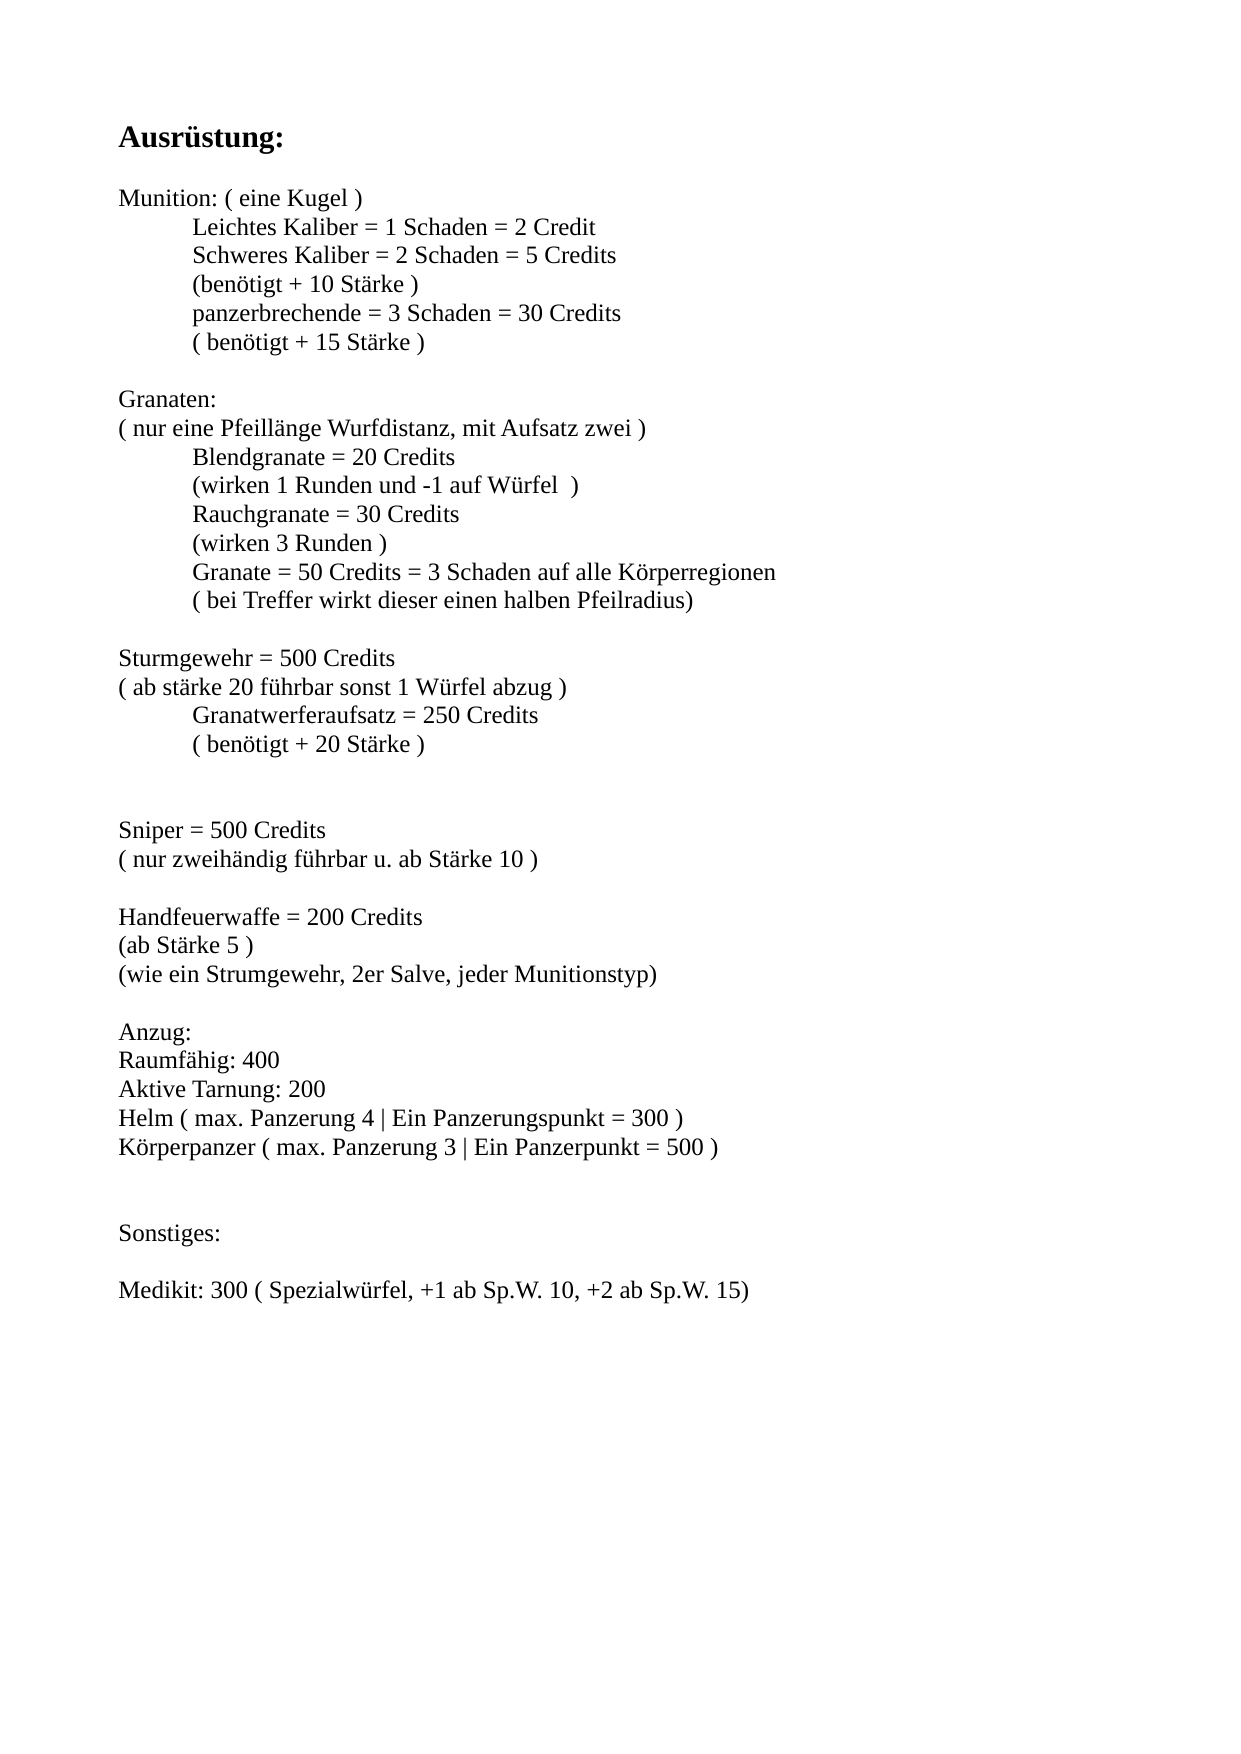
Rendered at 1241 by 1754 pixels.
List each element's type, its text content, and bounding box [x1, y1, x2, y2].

text Aktive Tarnung: 200 [118, 1074, 1122, 1103]
text ( nur eine Pfeillänge Wurfdistanz, mit Aufsatz zwei ) [118, 413, 1122, 442]
text Rauchgranate = 30 Credits [118, 499, 1122, 528]
text Blendgranate = 20 Credits [118, 442, 1122, 470]
text ( benötigt + 20 Stärke ) [118, 729, 1122, 758]
text Medikit: 300 ( Spezialwürfel, +1 ab Sp.W. 10, +2 ab Sp.W. 15) [118, 1275, 1122, 1304]
text panzerbrechende = 3 Schaden = 30 Credits [118, 298, 1122, 327]
text (wie ein Strumgewehr, 2er Salve, jeder Munitionstyp) [118, 959, 1122, 988]
text (wirken 3 Runden ) [118, 528, 1122, 557]
text Sniper = 500 Credits [118, 815, 1122, 844]
text ( bei Treffer wirkt dieser einen halben Pfeilradius) [118, 585, 1122, 614]
text (benötigt + 10 Stärke ) [118, 269, 1122, 298]
text ( benötigt + 15 Stärke ) [118, 327, 1122, 355]
text Munition: ( eine Kugel ) [118, 183, 1122, 212]
text ( nur zweihändig führbar u. ab Stärke 10 ) [118, 844, 1122, 873]
text Sonstiges: [118, 1218, 1122, 1247]
text Ausrüstung: [118, 118, 1122, 154]
text Granatwerferaufsatz = 250 Credits [118, 700, 1122, 729]
text Helm ( max. Panzerung 4 | Ein Panzerungspunkt = 300 ) [118, 1103, 1122, 1132]
text (ab Stärke 5 ) [118, 930, 1122, 959]
text Granate = 50 Credits = 3 Schaden auf alle Körperregionen [118, 557, 1122, 585]
text Körperpanzer ( max. Panzerung 3 | Ein Panzerpunkt = 500 ) [118, 1132, 1122, 1160]
text Leichtes Kaliber = 1 Schaden = 2 Credit [118, 212, 1122, 240]
text Sturmgewehr = 500 Credits [118, 643, 1122, 672]
text Handfeuerwaffe = 200 Credits [118, 902, 1122, 930]
text Schweres Kaliber = 2 Schaden = 5 Credits [118, 240, 1122, 269]
text (wirken 1 Runden und -1 auf Würfel ) [118, 470, 1122, 499]
text Raumfähig: 400 [118, 1045, 1122, 1074]
text Anzug: [118, 1017, 1122, 1045]
text ( ab stärke 20 führbar sonst 1 Würfel abzug ) [118, 672, 1122, 700]
text Granaten: [118, 384, 1122, 413]
